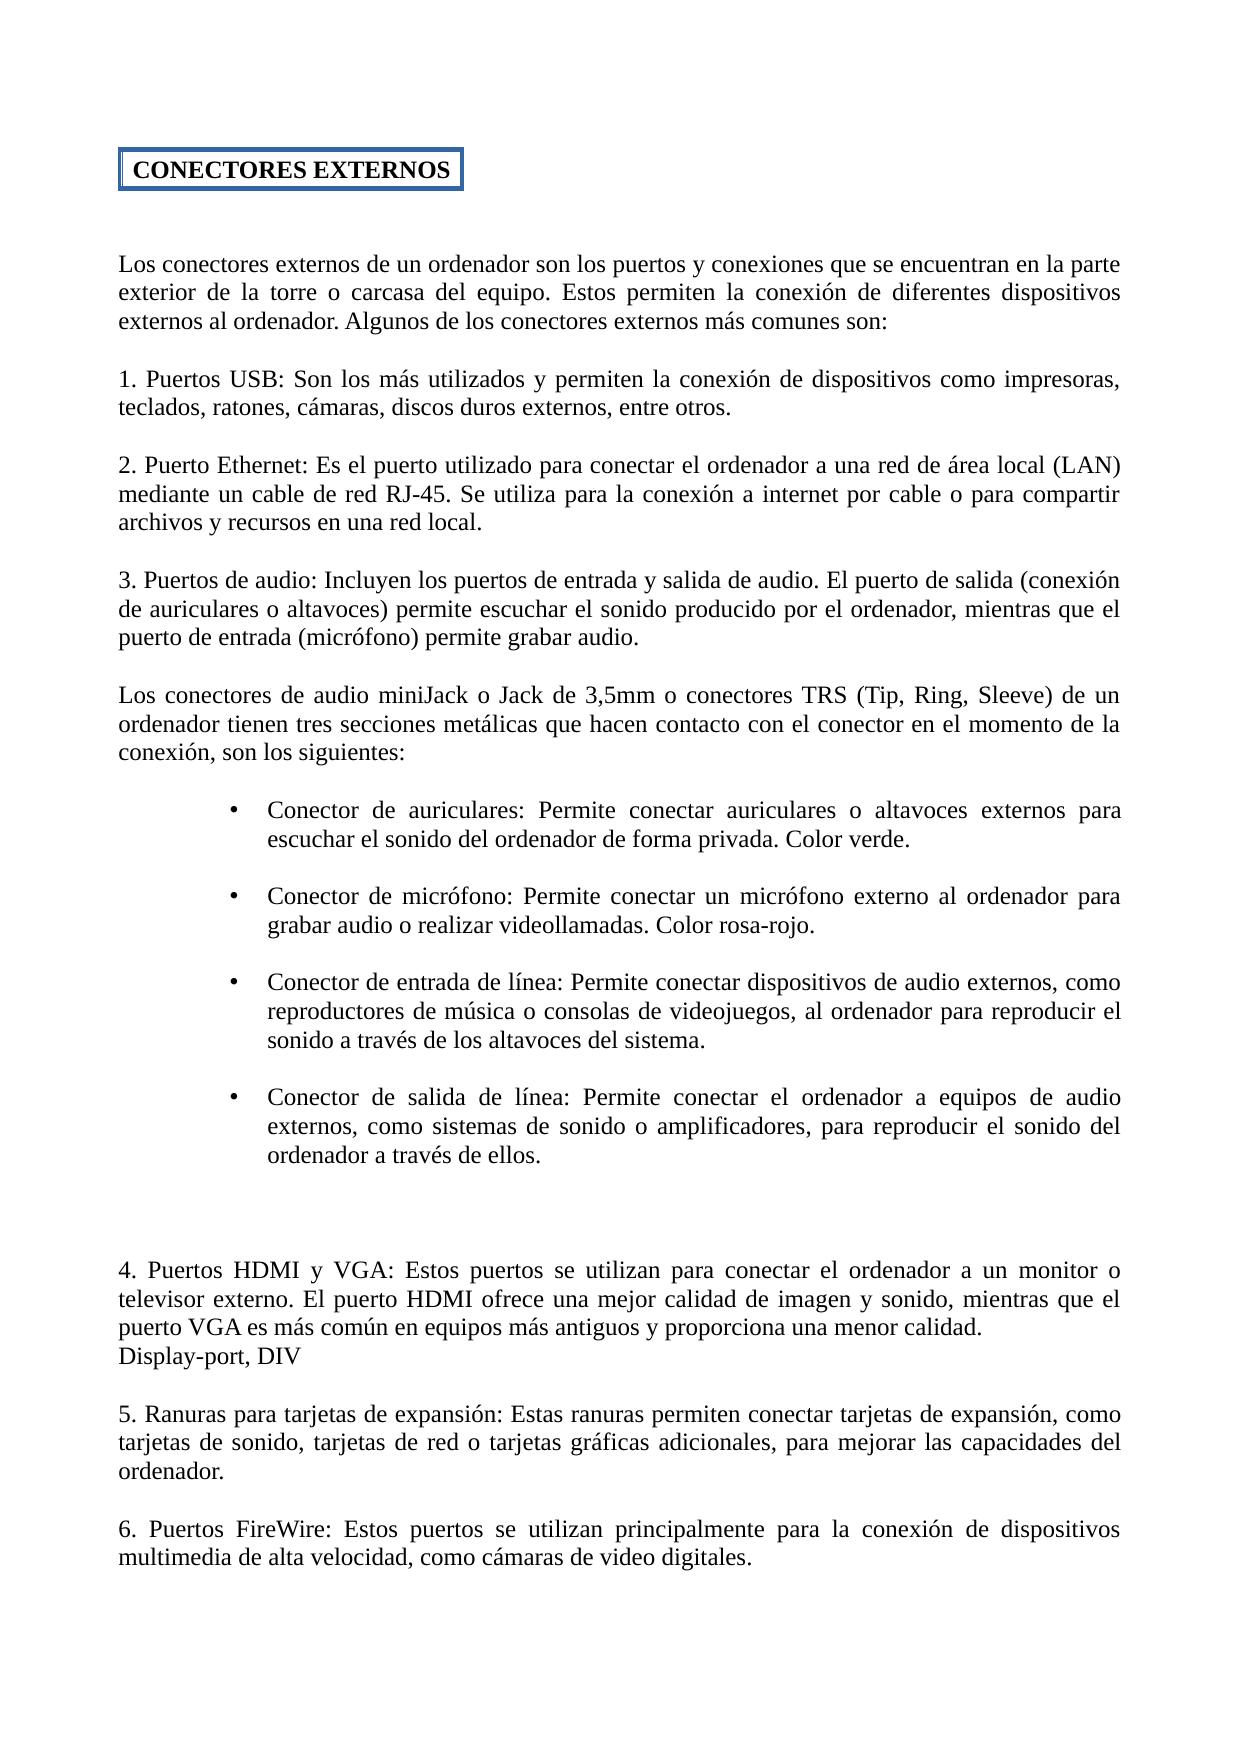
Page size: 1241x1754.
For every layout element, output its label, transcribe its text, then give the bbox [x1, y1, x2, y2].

text 3. Puertos de audio: Incluyen los puertos de entrada y salida de audio. El puerto de salida (conexión de auriculares o altavoces) permite escuchar el sonido producido por el ordenador, mientras que el puerto de entrada (micrófono) permite grabar audio. [118, 565, 1122, 651]
text 2. Puerto Ethernet: Es el puerto utilizado para conectar el ordenador a una red de área local (LAN) mediante un cable de red RJ-45. Se utiliza para la conexión a internet por cable o para compartir archivos y recursos en una red local. [118, 450, 1122, 536]
text Display-port, DIV [118, 1341, 1122, 1370]
list Conector de entrada de línea: Permite conectar dispositivos de audio externos, como reproductores de música o consolas de videojuegos, al ordenador para reproducir el sonido a través de los altavoces del sistema. [229, 967, 1122, 1054]
list Conector de auriculares: Permite conectar auriculares o altavoces externos para escuchar el sonido del ordenador de forma privada. Color verde. [229, 795, 1122, 852]
text Los conectores externos de un ordenador son los puertos y conexiones que se encuentran en la parte exterior de la torre o carcasa del equipo. Estos permiten la conexión de diferentes dispositivos externos al ordenador. Algunos de los conectores externos más comunes son: [118, 249, 1122, 335]
text 5. Ranuras para tarjetas de expansión: Estas ranuras permiten conectar tarjetas de expansión, como tarjetas de sonido, tarjetas de red o tarjetas gráficas adicionales, para mejorar las capacidades del ordenador. [118, 1399, 1122, 1485]
text [464, 147, 1122, 191]
text CONECTORES EXTERNOS [123, 152, 460, 186]
text Los conectores de audio miniJack o Jack de 3,5mm o conectores TRS (Tip, Ring, Sleeve) de un ordenador tienen tres secciones metálicas que hacen contacto con el conector en el momento de la conexión, son los siguientes: [118, 680, 1122, 766]
text 6. Puertos FireWire: Estos puertos se utilizan principalmente para la conexión de dispositivos multimedia de alta velocidad, como cámaras de video digitales. [118, 1514, 1122, 1571]
list Conector de micrófono: Permite conectar un micrófono externo al ordenador para grabar audio o realizar videollamadas. Color rosa-rojo. [229, 881, 1122, 939]
list Conector de salida de línea: Permite conectar el ordenador a equipos de audio externos, como sistemas de sonido o amplificadores, para reproducir el sonido del ordenador a través de ellos. [229, 1082, 1122, 1169]
text 4. Puertos HDMI y VGA: Estos puertos se utilizan para conectar el ordenador a un monitor o televisor externo. El puerto HDMI ofrece una mejor calidad de imagen y sonido, mientras que el puerto VGA es más común en equipos más antiguos y proporciona una menor calidad. [118, 1255, 1122, 1341]
text 1. Puertos USB: Son los más utilizados y permiten la conexión de dispositivos como impresoras, teclados, ratones, cámaras, discos duros externos, entre otros. [118, 364, 1122, 421]
